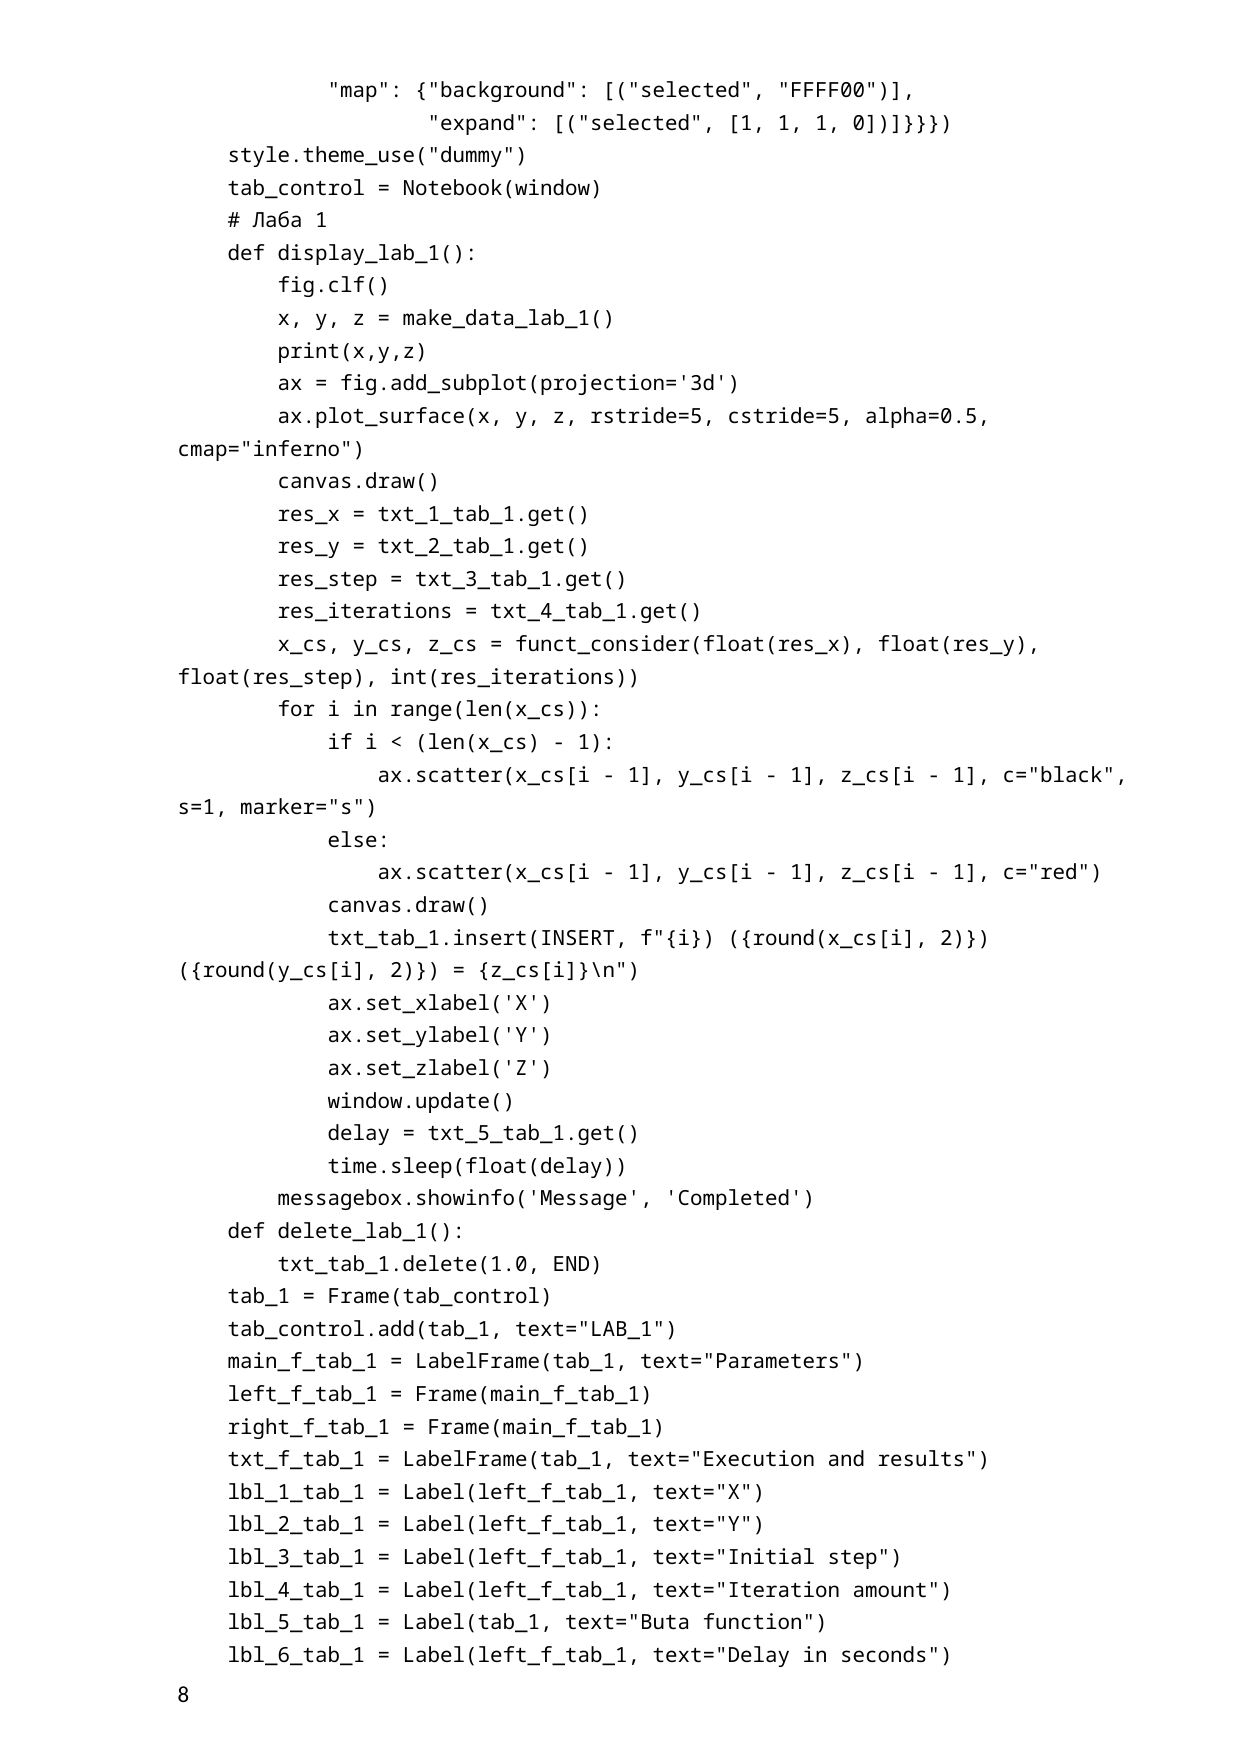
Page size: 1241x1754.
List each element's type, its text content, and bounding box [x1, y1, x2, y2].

text else: [177, 825, 1152, 853]
text "map": {"background": [("selected", "FFFF00")], [177, 75, 1152, 103]
text ax.set_ylabel('Y') [177, 1021, 1152, 1049]
text canvas.draw() [177, 466, 1152, 495]
text lbl_2_tab_1 = Label(left_f_tab_1, text="Y") [177, 1509, 1152, 1538]
text res_iterations = txt_4_tab_1.get() [177, 597, 1152, 625]
text left_f_tab_1 = Frame(main_f_tab_1) [177, 1379, 1152, 1408]
text if i < (len(x_cs) - 1): [177, 727, 1152, 756]
text window.update() [177, 1086, 1152, 1114]
text lbl_6_tab_1 = Label(left_f_tab_1, text="Delay in seconds") [177, 1640, 1152, 1668]
text lbl_5_tab_1 = Label(tab_1, text="Buta function") [177, 1607, 1152, 1636]
text x, y, z = make_data_lab_1() [177, 303, 1152, 332]
text main_f_tab_1 = LabelFrame(tab_1, text="Parameters") [177, 1347, 1152, 1375]
text fig.clf() [177, 271, 1152, 299]
text res_x = txt_1_tab_1.get() [177, 499, 1152, 527]
text messagebox.showinfo('Message', 'Completed') [177, 1183, 1152, 1212]
text "expand": [("selected", [1, 1, 1, 0])]}}}) [177, 108, 1152, 136]
text ax.set_zlabel('Z') [177, 1053, 1152, 1082]
text x_cs, y_cs, z_cs = funct_consider(float(res_x), float(res_y), float(res_step), int(res_iterations)) [177, 629, 1152, 690]
text lbl_3_tab_1 = Label(left_f_tab_1, text="Initial step") [177, 1542, 1152, 1571]
text ax.scatter(x_cs[i - 1], y_cs[i - 1], z_cs[i - 1], c="red") [177, 857, 1152, 886]
text for i in range(len(x_cs)): [177, 694, 1152, 723]
text style.theme_use("dummy") [177, 140, 1152, 169]
text txt_tab_1.delete(1.0, END) [177, 1249, 1152, 1277]
text txt_tab_1.insert(INSERT, f"{i}) ({round(x_cs[i], 2)})({round(y_cs[i], 2)}) = {z_cs[i]}\n") [177, 923, 1152, 984]
text delay = txt_5_tab_1.get() [177, 1118, 1152, 1147]
text lbl_1_tab_1 = Label(left_f_tab_1, text="X") [177, 1477, 1152, 1505]
text ax.scatter(x_cs[i - 1], y_cs[i - 1], z_cs[i - 1], c="black", s=1, marker="s") [177, 760, 1152, 821]
text res_y = txt_2_tab_1.get() [177, 531, 1152, 560]
text ax.set_xlabel('X') [177, 988, 1152, 1016]
text tab_control.add(tab_1, text="LAB_1") [177, 1314, 1152, 1342]
text txt_f_tab_1 = LabelFrame(tab_1, text="Execution and results") [177, 1444, 1152, 1473]
text canvas.draw() [177, 890, 1152, 918]
text # Лаба 1 [177, 205, 1152, 234]
text time.sleep(float(delay)) [177, 1151, 1152, 1179]
text ax = fig.add_subplot(projection='3d') [177, 368, 1152, 397]
text res_step = txt_3_tab_1.get() [177, 564, 1152, 592]
text lbl_4_tab_1 = Label(left_f_tab_1, text="Iteration amount") [177, 1575, 1152, 1603]
text def display_lab_1(): [177, 238, 1152, 266]
text ax.plot_surface(x, y, z, rstride=5, cstride=5, alpha=0.5, cmap="inferno") [177, 401, 1152, 462]
text def delete_lab_1(): [177, 1216, 1152, 1244]
text tab_control = Notebook(window) [177, 173, 1152, 201]
text print(x,y,z) [177, 336, 1152, 364]
text right_f_tab_1 = Frame(main_f_tab_1) [177, 1412, 1152, 1440]
text tab_1 = Frame(tab_control) [177, 1281, 1152, 1310]
